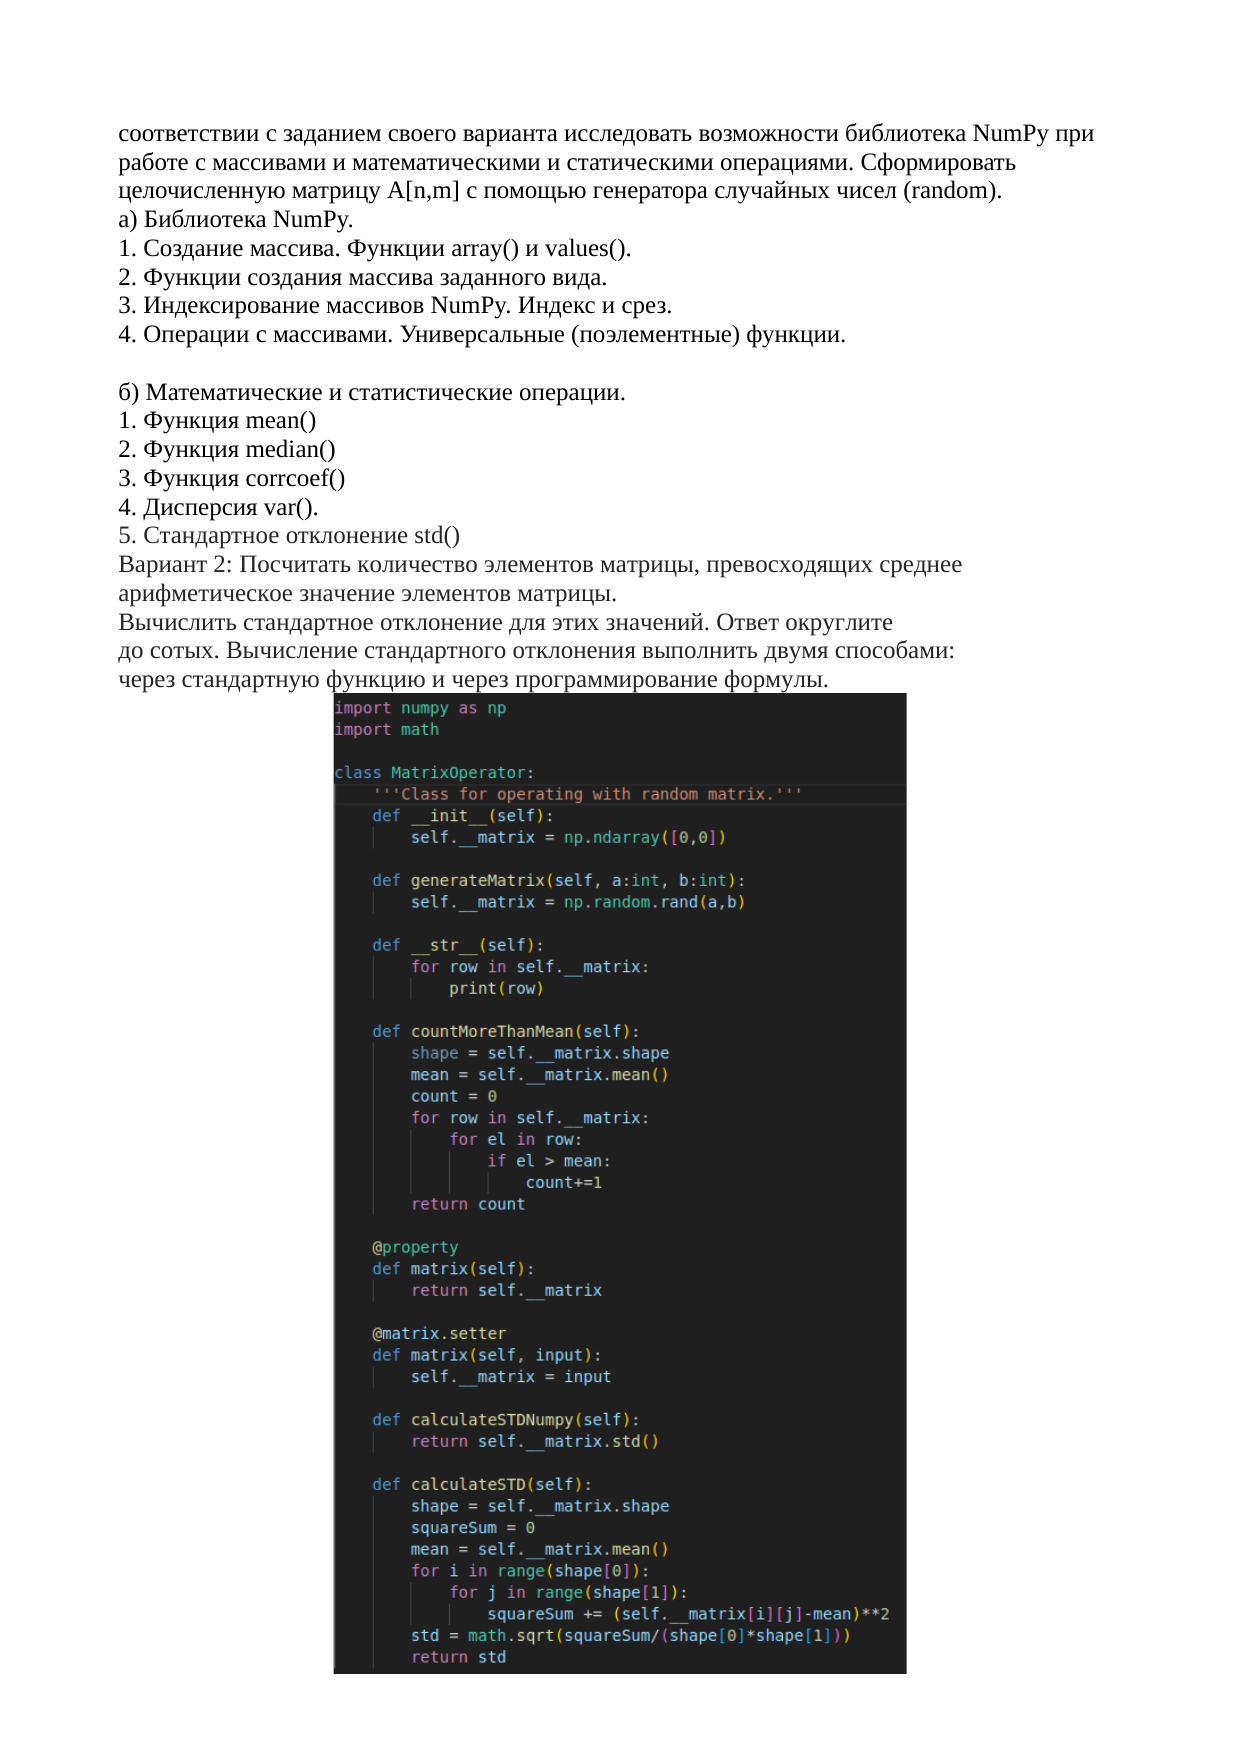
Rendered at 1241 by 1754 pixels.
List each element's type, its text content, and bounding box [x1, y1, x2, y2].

text а) Библиотека NumPy. [118, 204, 1122, 233]
text до сотых. Вычисление стандартного отклонения выполнить двумя способами: [118, 636, 1122, 664]
picture [333, 693, 907, 1674]
text 4. Операции с массивами. Универсальные (поэлементные) функции. [118, 319, 1122, 348]
text через стандартную функцию и через программирование формулы. [118, 664, 1122, 693]
text 1. Функция mean() [118, 406, 1122, 434]
text соответствии с заданием своего варианта исследовать возможности библиотека NumPy при работе с массивами и математическими и статическими операциями. Сформировать целочисленную матрицу А[n,m] с помощью генератора случайных чисел (random). [118, 118, 1122, 204]
text 3. Индексирование массивов NumPy. Индекс и срез. [118, 291, 1122, 319]
text Вариант 2: Посчитать количество элементов матрицы, превосходящих среднее арифметическое значение элементов матрицы. [118, 549, 1122, 607]
text 5. Стандартное отклонение std() [118, 521, 1122, 549]
text 1. Создание массива. Функции array() и values(). [118, 233, 1122, 262]
text б) Математические и статистические операции. [118, 377, 1122, 406]
text Вычислить стандартное отклонение для этих значений. Ответ округлите [118, 607, 1122, 636]
text 3. Функция corrcoef() [118, 463, 1122, 492]
text 4. Дисперсия var(). [118, 492, 1122, 521]
text 2. Функция median() [118, 434, 1122, 463]
text 2. Функции создания массива заданного вида. [118, 262, 1122, 291]
